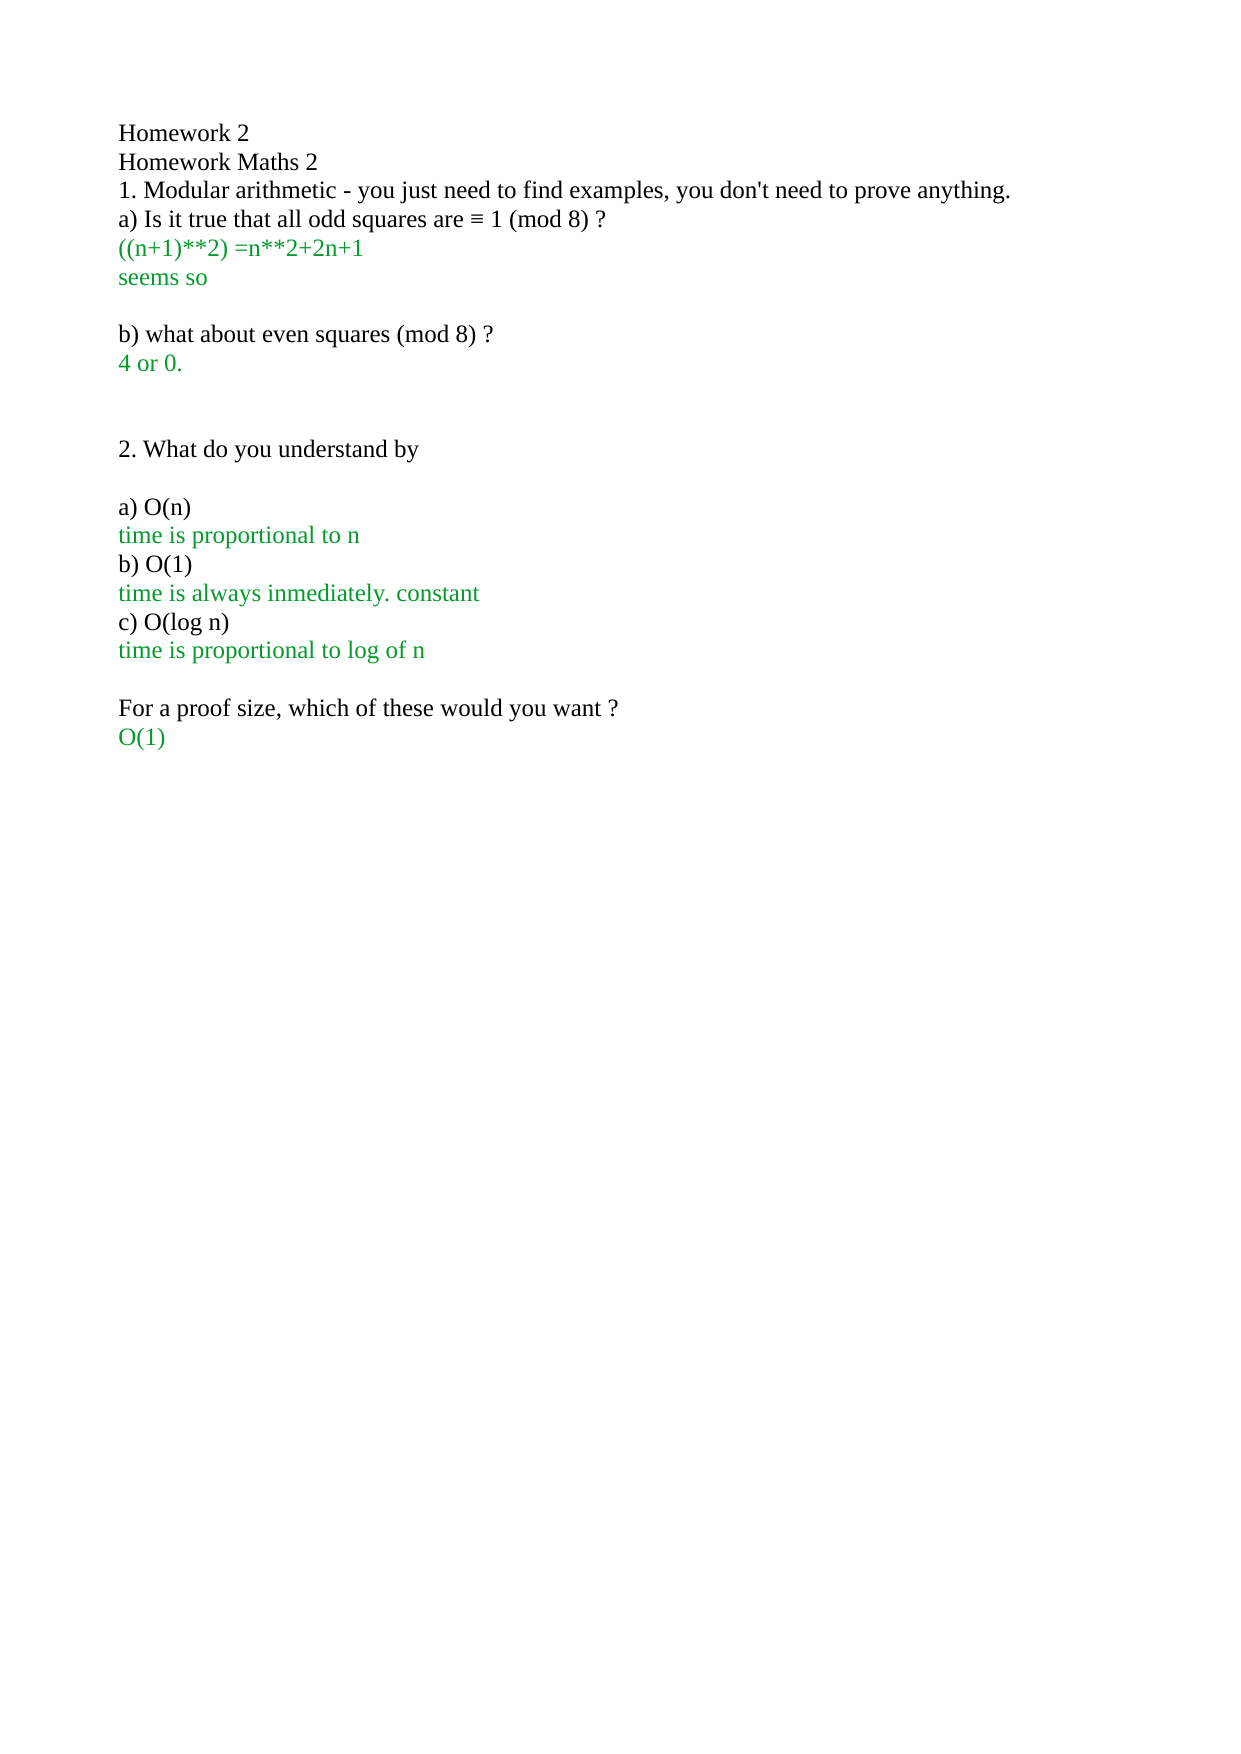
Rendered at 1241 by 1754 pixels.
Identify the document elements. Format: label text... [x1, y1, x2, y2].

text time is always inmediately. constant [118, 578, 1122, 607]
text b) O(1) [118, 549, 1122, 578]
text 4 or 0. [118, 348, 1122, 377]
text For a proof size, which of these would you want ? [118, 693, 1122, 722]
text seems so [118, 262, 1122, 291]
text c) O(log n) [118, 607, 1122, 636]
text ((n+1)**2) =n**2+2n+1 [118, 233, 1122, 262]
text time is proportional to log of n [118, 636, 1122, 664]
text a) O(n) [118, 492, 1122, 521]
text O(1) [118, 722, 1122, 751]
text 1. Modular arithmetic - you just need to find examples, you don't need to prove anything. [118, 176, 1122, 204]
text Homework 2 [118, 118, 1122, 147]
text time is proportional to n [118, 521, 1122, 549]
text b) what about even squares (mod 8) ? [118, 319, 1122, 348]
text 2. What do you understand by [118, 434, 1122, 463]
text a) Is it true that all odd squares are ≡ 1 (mod 8) ? [118, 204, 1122, 233]
text Homework Maths 2 [118, 147, 1122, 176]
